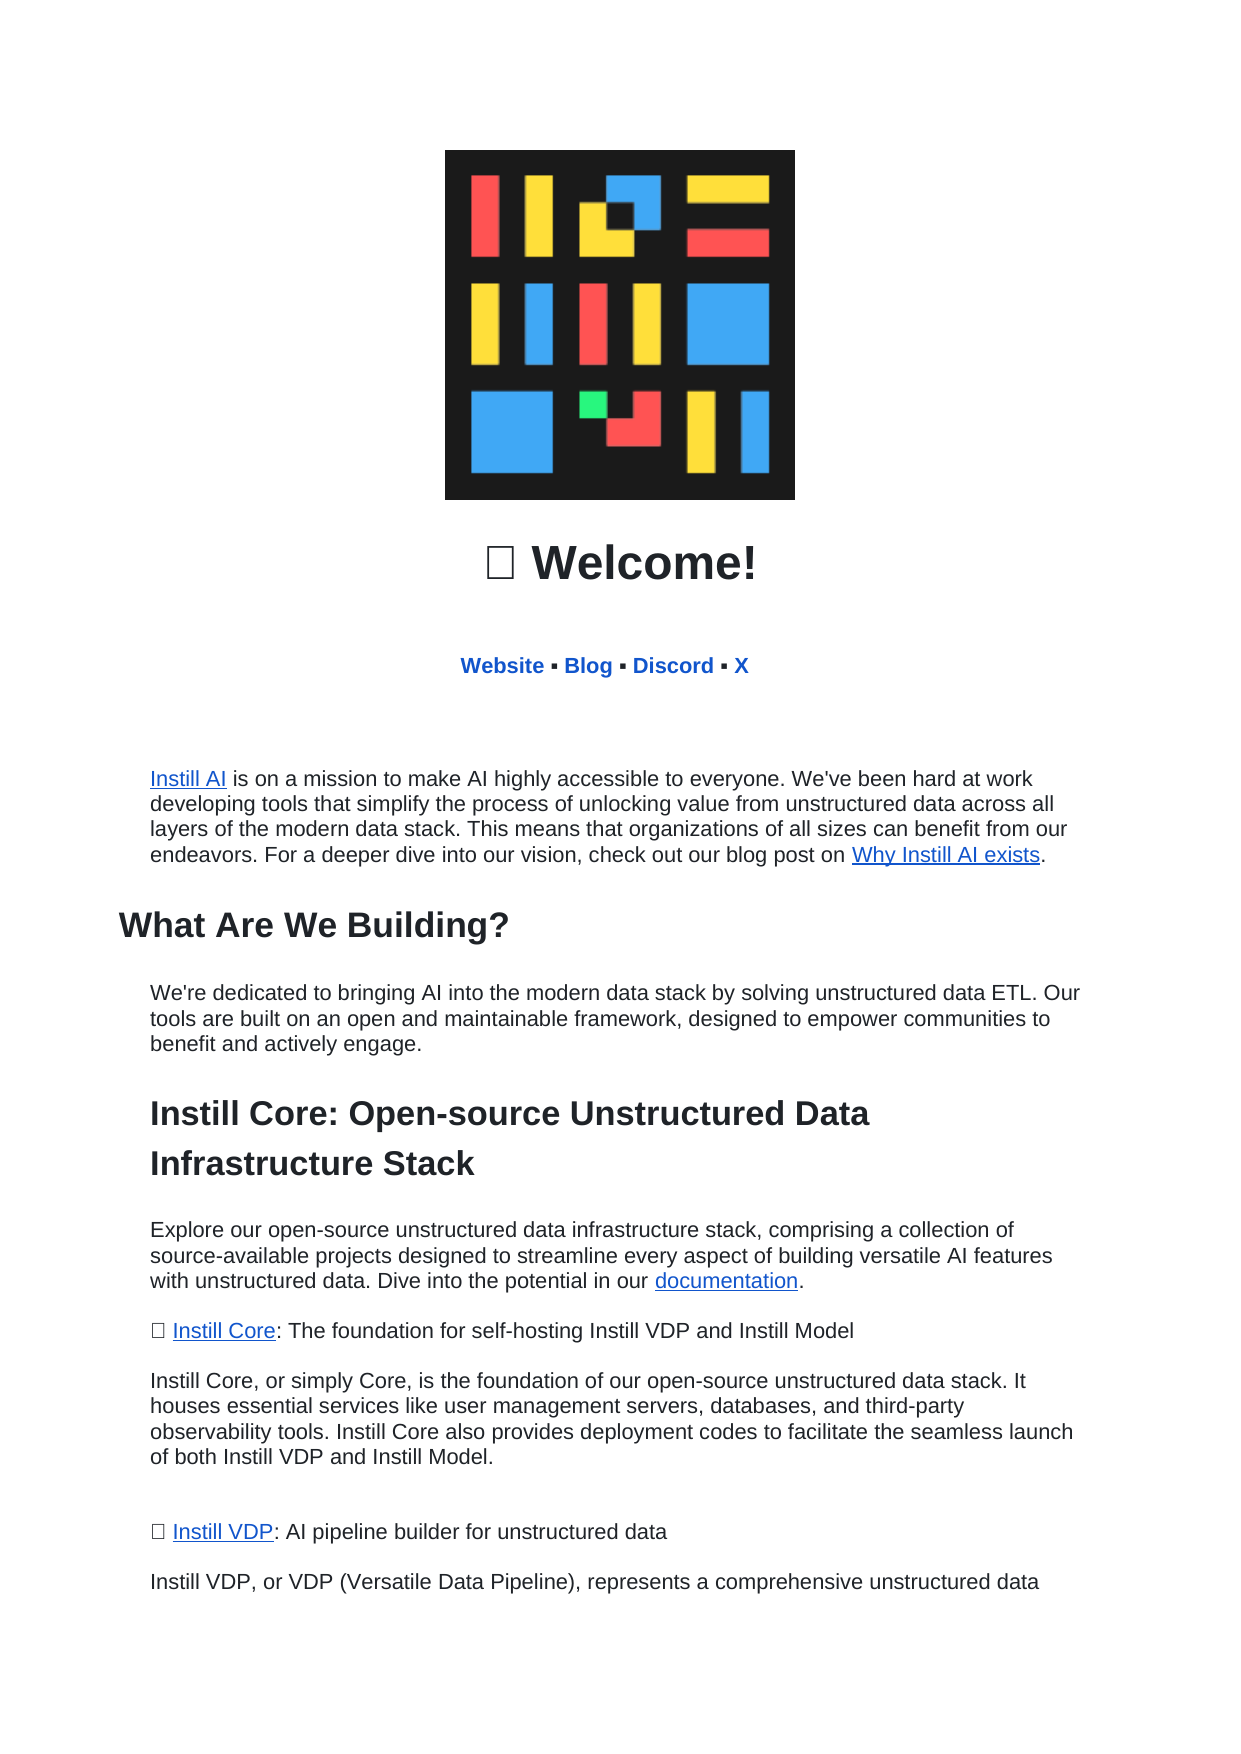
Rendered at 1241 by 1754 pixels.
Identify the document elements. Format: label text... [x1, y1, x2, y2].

picture [445, 150, 795, 500]
subtitle Instill Core: Open-source Unstructured Data Infrastructure Stack [150, 1093, 1090, 1182]
text We're dedicated to bringing AI into the modern data stack by solving unstructured data ETL. Our tools are built on an open and maintainable framework, designed to empower communities to benefit and actively engage. [150, 980, 1090, 1056]
subtitle Website ▪︎ Blog ▪︎ Discord ▪︎ X [119, 653, 1090, 678]
text 💧 Instill VDP: AI pipeline builder for unstructured data [150, 1519, 1090, 1544]
text 🔮 Instill Core: The foundation for self-hosting Instill VDP and Instill Model [150, 1318, 1090, 1343]
subtitle 👋 Welcome! [150, 534, 1090, 602]
text Instill Core, or simply Core, is the foundation of our open-source unstructured data stack. It houses essential services like user management servers, databases, and third-party observability tools. Instill Core also provides deployment codes to facilitate the seamless launch of both Instill VDP and Instill Model. [150, 1368, 1090, 1469]
text Explore our open-source unstructured data infrastructure stack, comprising a collection of source-available projects designed to streamline every aspect of building versatile AI features with unstructured data. Dive into the potential in our documentation. [150, 1217, 1090, 1293]
text Instill VDP, or VDP (Versatile Data Pipeline), represents a comprehensive unstructured data [150, 1569, 1090, 1594]
subtitle What Are We Building? [119, 904, 1090, 955]
text Instill AI is on a mission to make AI highly accessible to everyone. We've been hard at work developing tools that simplify the process of unlocking value from unstructured data across all layers of the modern data stack. This means that organizations of all sizes can benefit from our endeavors. For a deeper dive into our vision, check out our blog post on Why Instill AI exists. [150, 766, 1090, 867]
